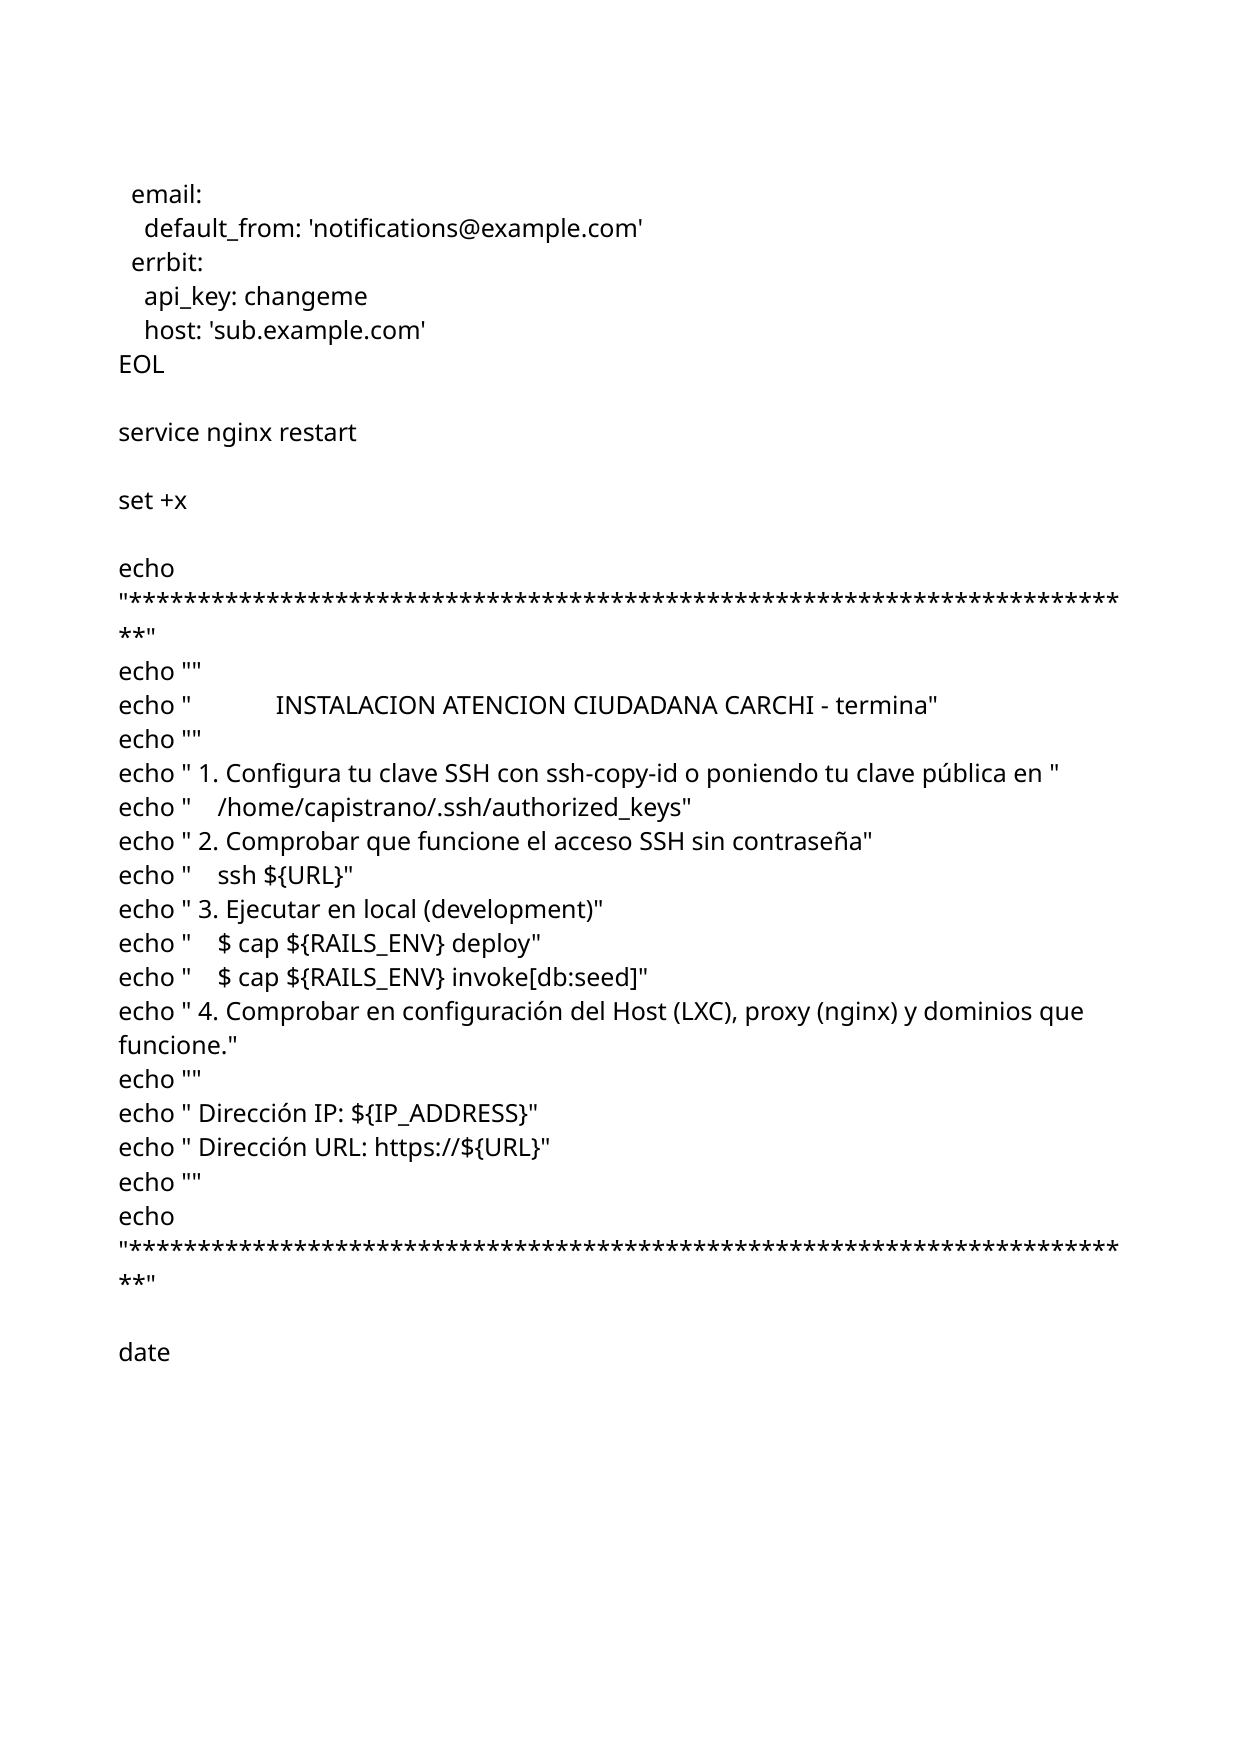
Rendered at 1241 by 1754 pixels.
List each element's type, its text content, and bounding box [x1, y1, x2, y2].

text default_from: 'notifications@example.com' [118, 210, 1122, 244]
text api_key: changeme [118, 278, 1122, 313]
text echo " 4. Comprobar en configuración del Host (LXC), proxy (nginx) y dominios que funcione." [118, 994, 1122, 1062]
text echo "**************************************************************************" [118, 551, 1122, 653]
text echo " 1. Configura tu clave SSH con ssh-copy-id o poniendo tu clave pública en " [118, 755, 1122, 789]
text service nginx restart [118, 415, 1122, 449]
text echo " /home/capistrano/.ssh/authorized_keys" [118, 789, 1122, 823]
text EOL [118, 347, 1122, 381]
text errbit: [118, 244, 1122, 278]
text echo "" [118, 1062, 1122, 1096]
text host: 'sub.example.com' [118, 313, 1122, 347]
text echo "" [118, 1164, 1122, 1198]
text date [118, 1334, 1122, 1368]
text echo "" [118, 721, 1122, 755]
text echo "**************************************************************************" [118, 1198, 1122, 1300]
text echo " $ cap ${RAILS_ENV} deploy" [118, 926, 1122, 960]
text set +x [118, 483, 1122, 517]
text echo " 2. Comprobar que funcione el acceso SSH sin contraseña" [118, 823, 1122, 858]
text echo " 3. Ejecutar en local (development)" [118, 892, 1122, 926]
text echo " Dirección IP: ${IP_ADDRESS}" [118, 1096, 1122, 1130]
text echo " INSTALACION ATENCION CIUDADANA CARCHI - termina" [118, 687, 1122, 721]
text email: [118, 176, 1122, 210]
text echo " $ cap ${RAILS_ENV} invoke[db:seed]" [118, 960, 1122, 994]
text echo " ssh ${URL}" [118, 858, 1122, 892]
text echo "" [118, 653, 1122, 687]
text echo " Dirección URL: https://${URL}" [118, 1130, 1122, 1164]
